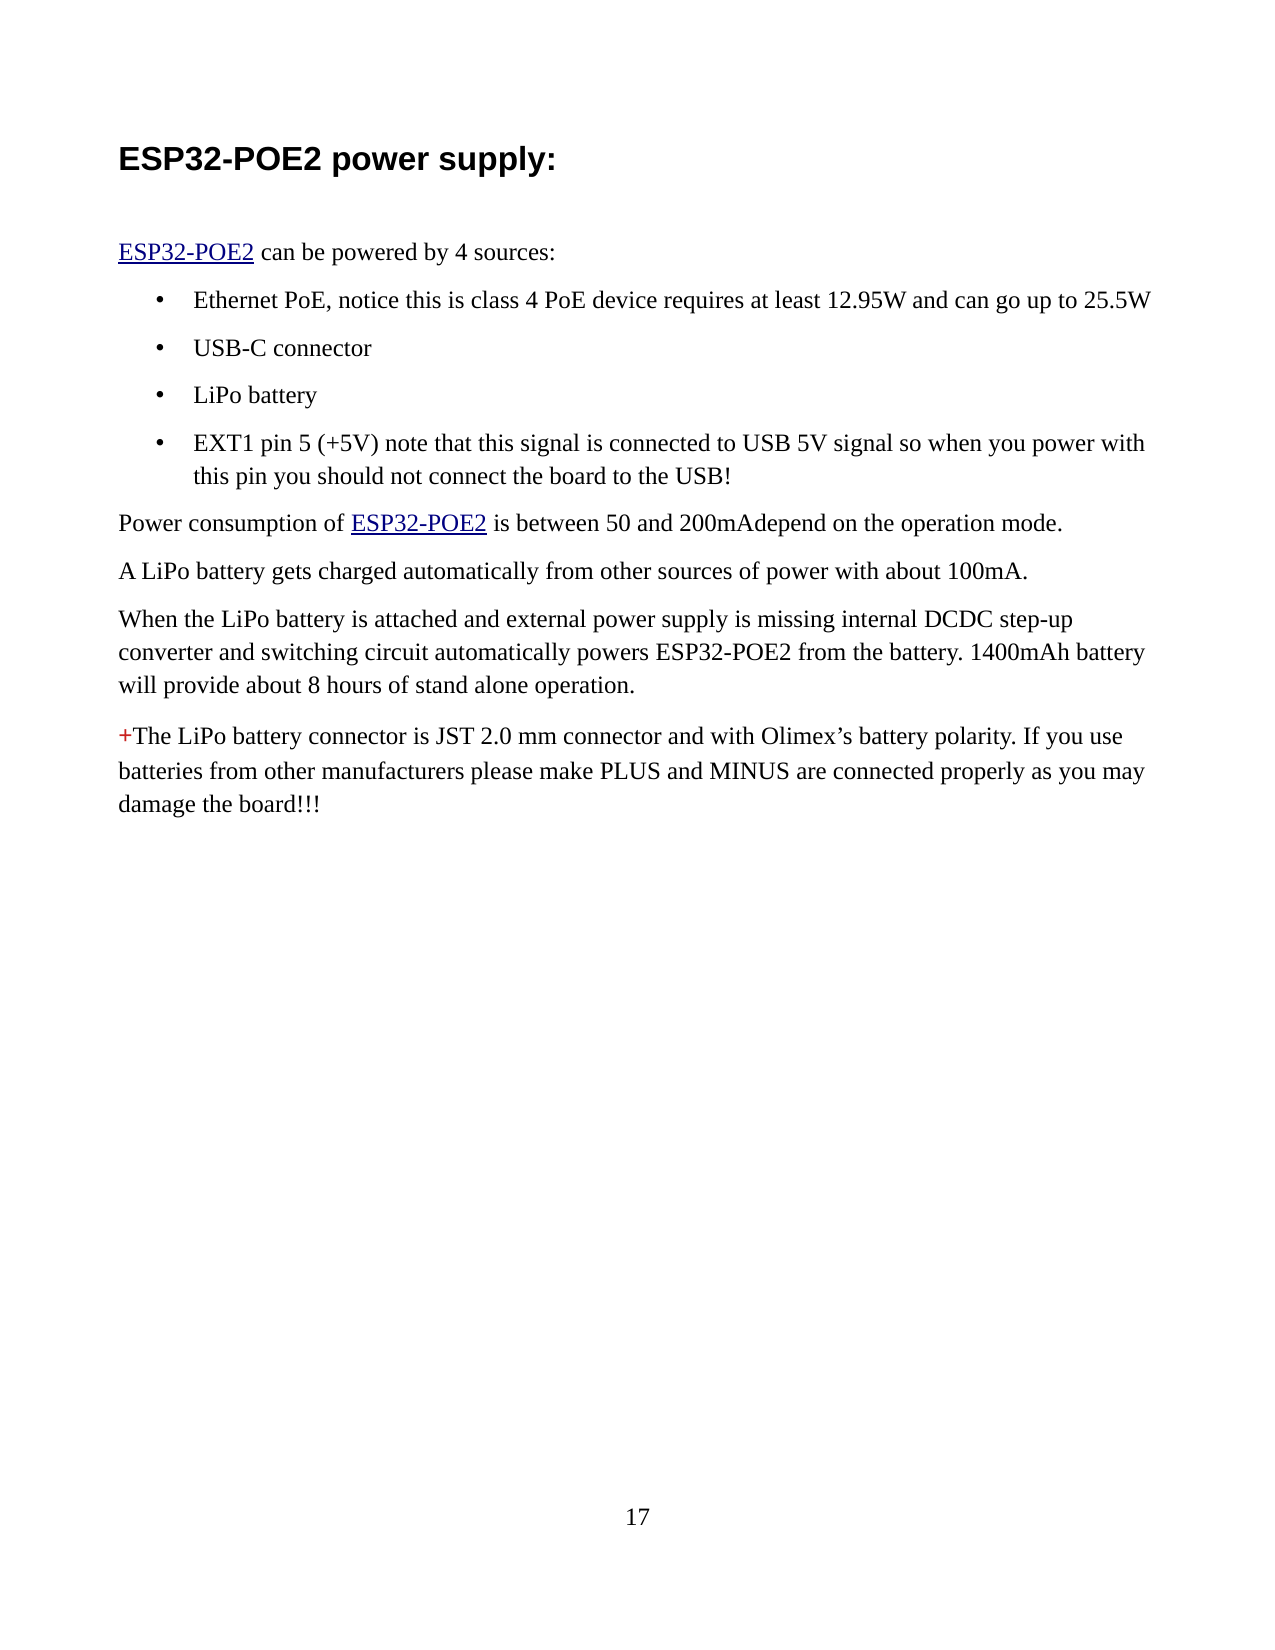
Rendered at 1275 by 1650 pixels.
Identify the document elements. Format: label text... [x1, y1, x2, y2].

text +The LiPo battery connector is JST 2.0 mm connector and with Olimex’s battery polarity. If you use batteries from other manufacturers please make PLUS and MINUS are connected properly as you may damage the board!!! [118, 717, 1157, 817]
subtitle ESP32-POE2 power supply: [118, 139, 1157, 177]
list LiPo battery [156, 380, 1157, 409]
list EXT1 pin 5 (+5V) note that this signal is connected to USB 5V signal so when you power with this pin you should not connect the board to the USB! [156, 428, 1157, 490]
text ESP32-POE2 can be powered by 4 sources: [118, 237, 1157, 266]
text Power consumption of ESP32-POE2 is between 50 and 200mAdepend on the operation mode. [118, 508, 1157, 537]
text A LiPo battery gets charged automatically from other sources of power with about 100mA. [118, 556, 1157, 585]
list USB-C connector [156, 333, 1157, 361]
text When the LiPo battery is attached and external power supply is missing internal DCDC step-up converter and switching circuit automatically powers ESP32-POE2 from the battery. 1400mAh battery will provide about 8 hours of stand alone operation. [118, 604, 1157, 698]
list Ethernet PoE, notice this is class 4 PoE device requires at least 12.95W and can go up to 25.5W [156, 285, 1157, 314]
